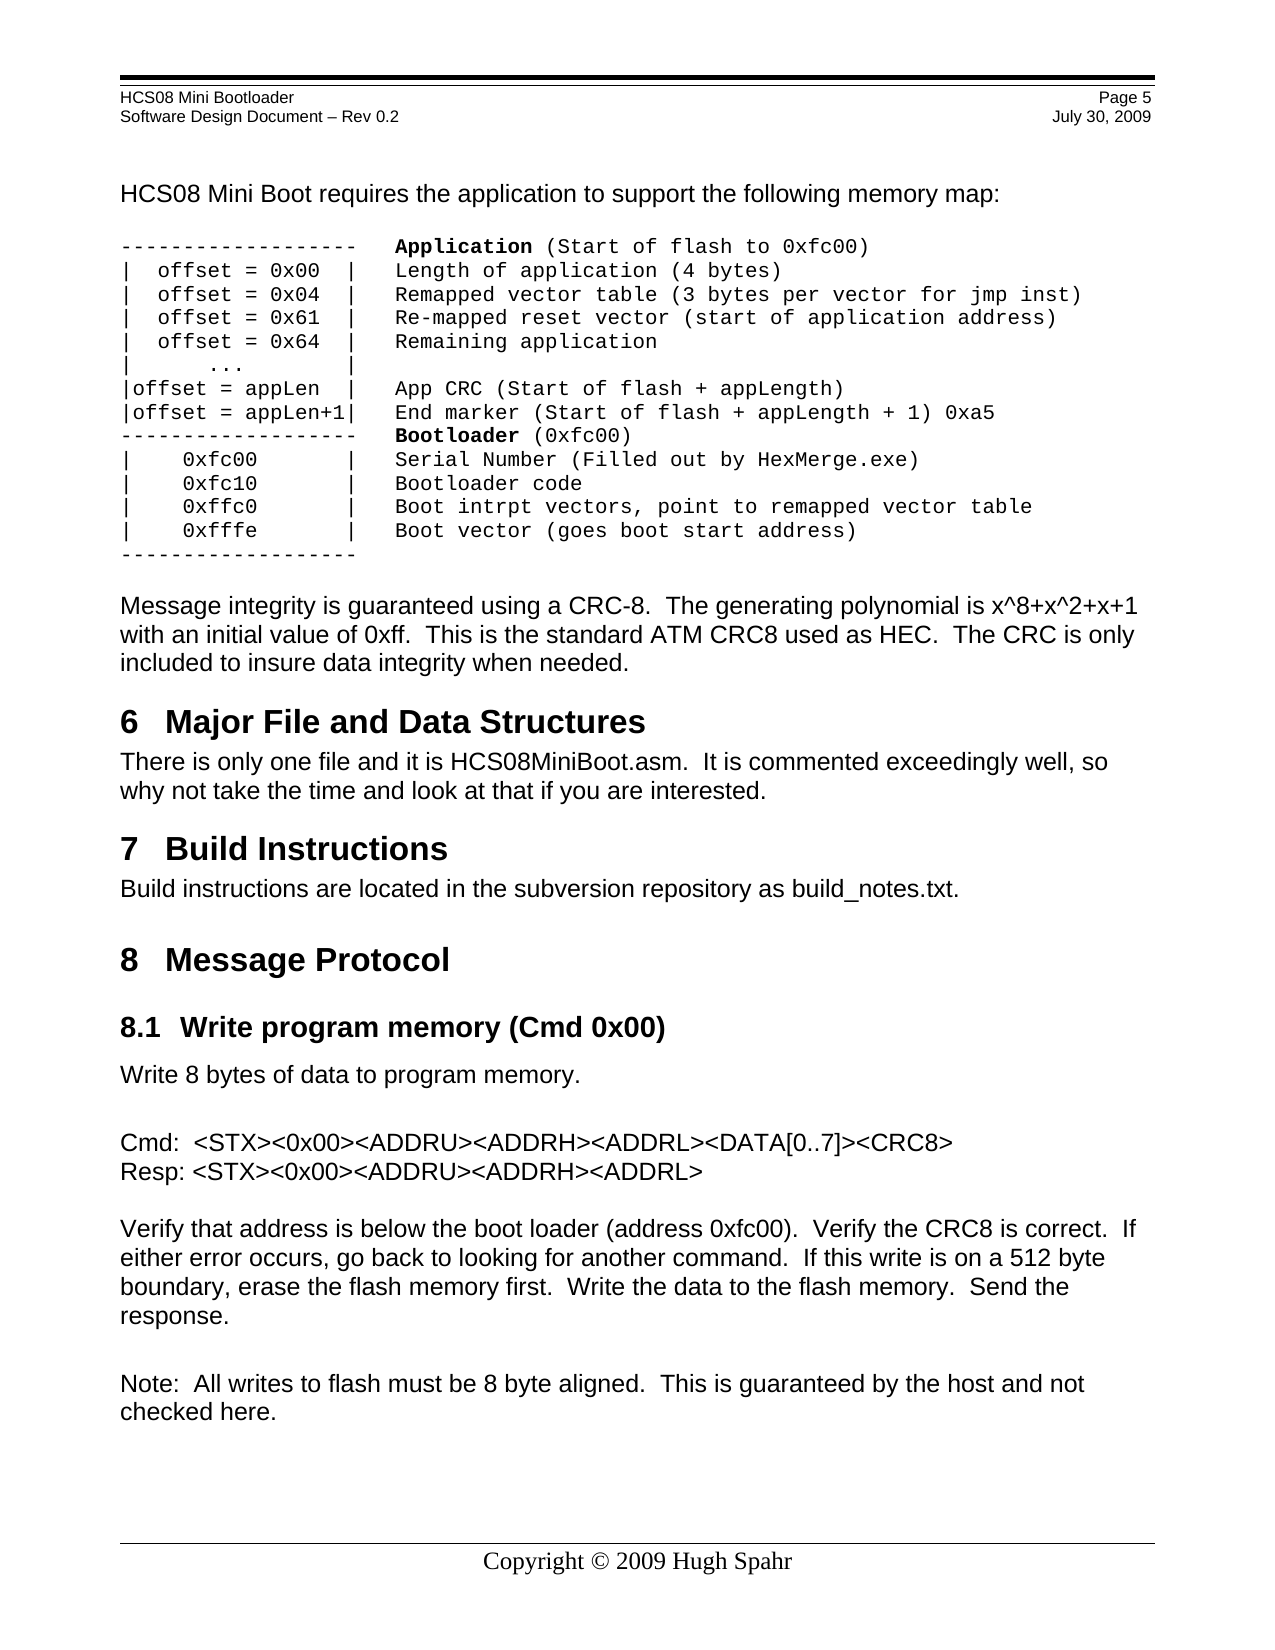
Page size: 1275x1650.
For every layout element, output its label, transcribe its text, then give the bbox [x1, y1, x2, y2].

text | offset = 0x00 | Length of application (4 bytes) [120, 260, 1155, 283]
text | offset = 0x04 | Remapped vector table (3 bytes per vector for jmp inst) [120, 283, 1155, 307]
text | 0xfffe | Boot vector (goes boot start address) [120, 520, 1155, 544]
subtitle Write program memory (Cmd 0x00) [120, 1010, 1155, 1043]
subtitle Message Protocol [120, 940, 1155, 979]
text ------------------- [120, 544, 1155, 567]
text Write 8 bytes of data to program memory. [120, 1060, 1155, 1089]
text | offset = 0x61 | Re-mapped reset vector (start of application address) [120, 307, 1155, 331]
text Verify that address is below the boot loader (address 0xfc00). Verify the CRC8 is correct. If either error occurs, go back to looking for another command. If this write is on a 512 byte boundary, erase the flash memory first. Write the data to the flash memory. Send the response. [120, 1214, 1155, 1329]
text | 0xfc10 | Bootloader code [120, 473, 1155, 496]
text | ... | [120, 354, 1155, 378]
text ------------------- Application (Start of flash to 0xfc00) [120, 236, 1155, 260]
text HCS08 Mini Boot requires the application to support the following memory map: [120, 179, 1155, 207]
subtitle Major File and Data Structures [120, 702, 1155, 741]
text | offset = 0x64 | Remaining application [120, 331, 1155, 354]
text |offset = appLen | App CRC (Start of flash + appLength) [120, 378, 1155, 402]
text Cmd: <STX><0x00><ADDRU><ADDRH><ADDRL><DATA[0..7]><CRC8> [120, 1128, 1155, 1157]
text ------------------- Bootloader (0xfc00) [120, 425, 1155, 449]
text |offset = appLen+1| End marker (Start of flash + appLength + 1) 0xa5 [120, 402, 1155, 425]
text Build instructions are located in the subversion repository as build_notes.txt. [120, 874, 1155, 903]
text | 0xffc0 | Boot intrpt vectors, point to remapped vector table [120, 496, 1155, 520]
text Message integrity is guaranteed using a CRC-8. The generating polynomial is x^8+x^2+x+1 with an initial value of 0xff. This is the standard ATM CRC8 used as HEC. The CRC is only included to insure data integrity when needed. [120, 591, 1155, 677]
text There is only one file and it is HCS08MiniBoot.asm. It is commented exceedingly well, so why not take the time and look at that if you are interested. [120, 747, 1155, 804]
text Note: All writes to flash must be 8 byte aligned. This is guaranteed by the host and not checked here. [120, 1368, 1155, 1426]
text | 0xfc00 | Serial Number (Filled out by HexMerge.exe) [120, 449, 1155, 473]
text Resp: <STX><0x00><ADDRU><ADDRH><ADDRL> [120, 1157, 1155, 1186]
subtitle Build Instructions [120, 829, 1155, 868]
